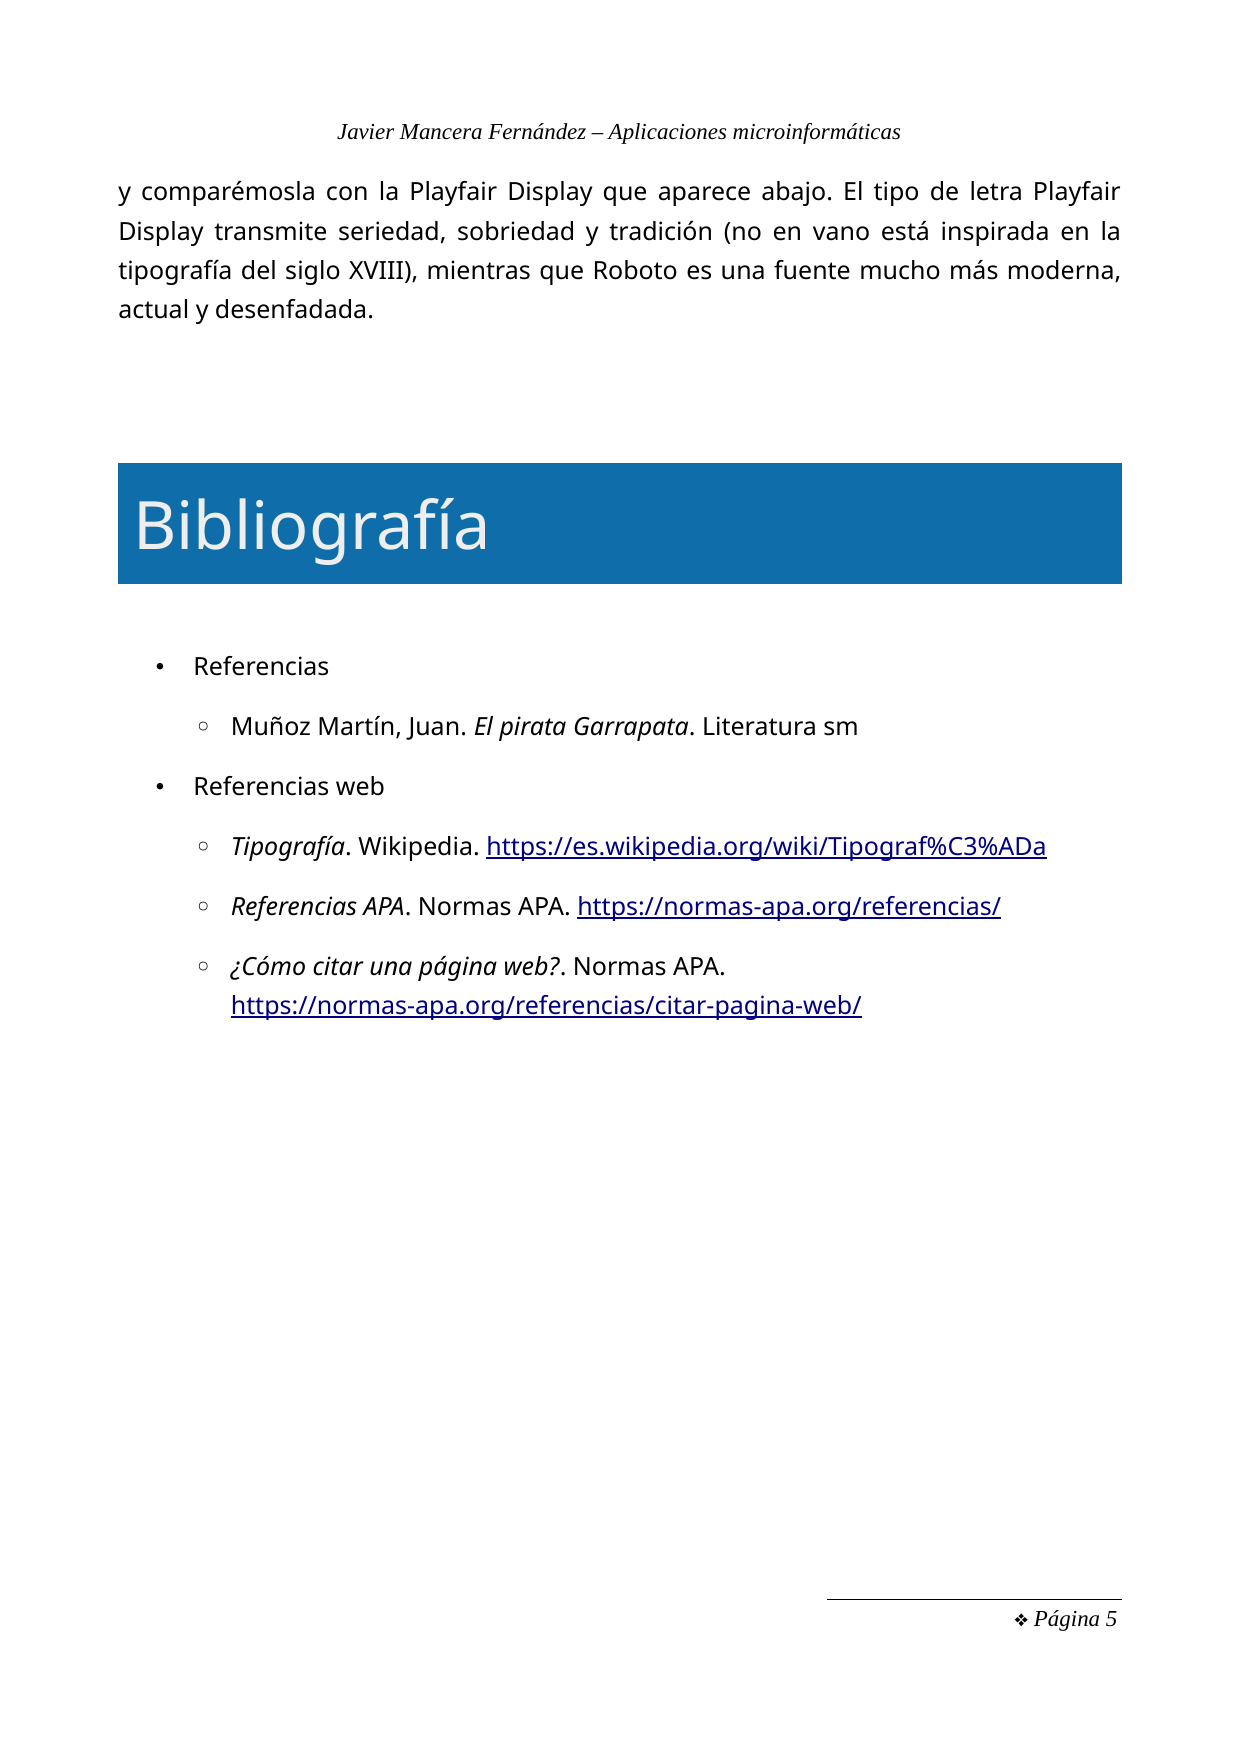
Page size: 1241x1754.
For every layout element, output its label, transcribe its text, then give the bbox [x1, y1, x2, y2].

list Muñoz Martín, Juan. El pirata Garrapata. Literatura sm [193, 709, 1122, 743]
list ¿Cómo citar una página web?. Normas APA. https://normas-apa.org/referencias/citar-pagina-web/ [193, 948, 1122, 1022]
list Referencias web [156, 769, 1122, 803]
list Referencias [156, 649, 1122, 683]
list Referencias APA. Normas APA. https://normas-apa.org/referencias/ [193, 888, 1122, 923]
list Tipografía. Wikipedia. https://es.wikipedia.org/wiki/Tipograf%C3%ADa [193, 829, 1122, 863]
subtitle Bibliografía [118, 463, 1122, 584]
text y comparémosla con la Playfair Display que aparece abajo. El tipo de letra Playfair Display transmite seriedad, sobriedad y tradición (no en vano está inspirada en la tipografía del siglo XVIII), mientras que Roboto es una fuente mucho más moderna, actual y desenfadada. [118, 174, 1122, 326]
